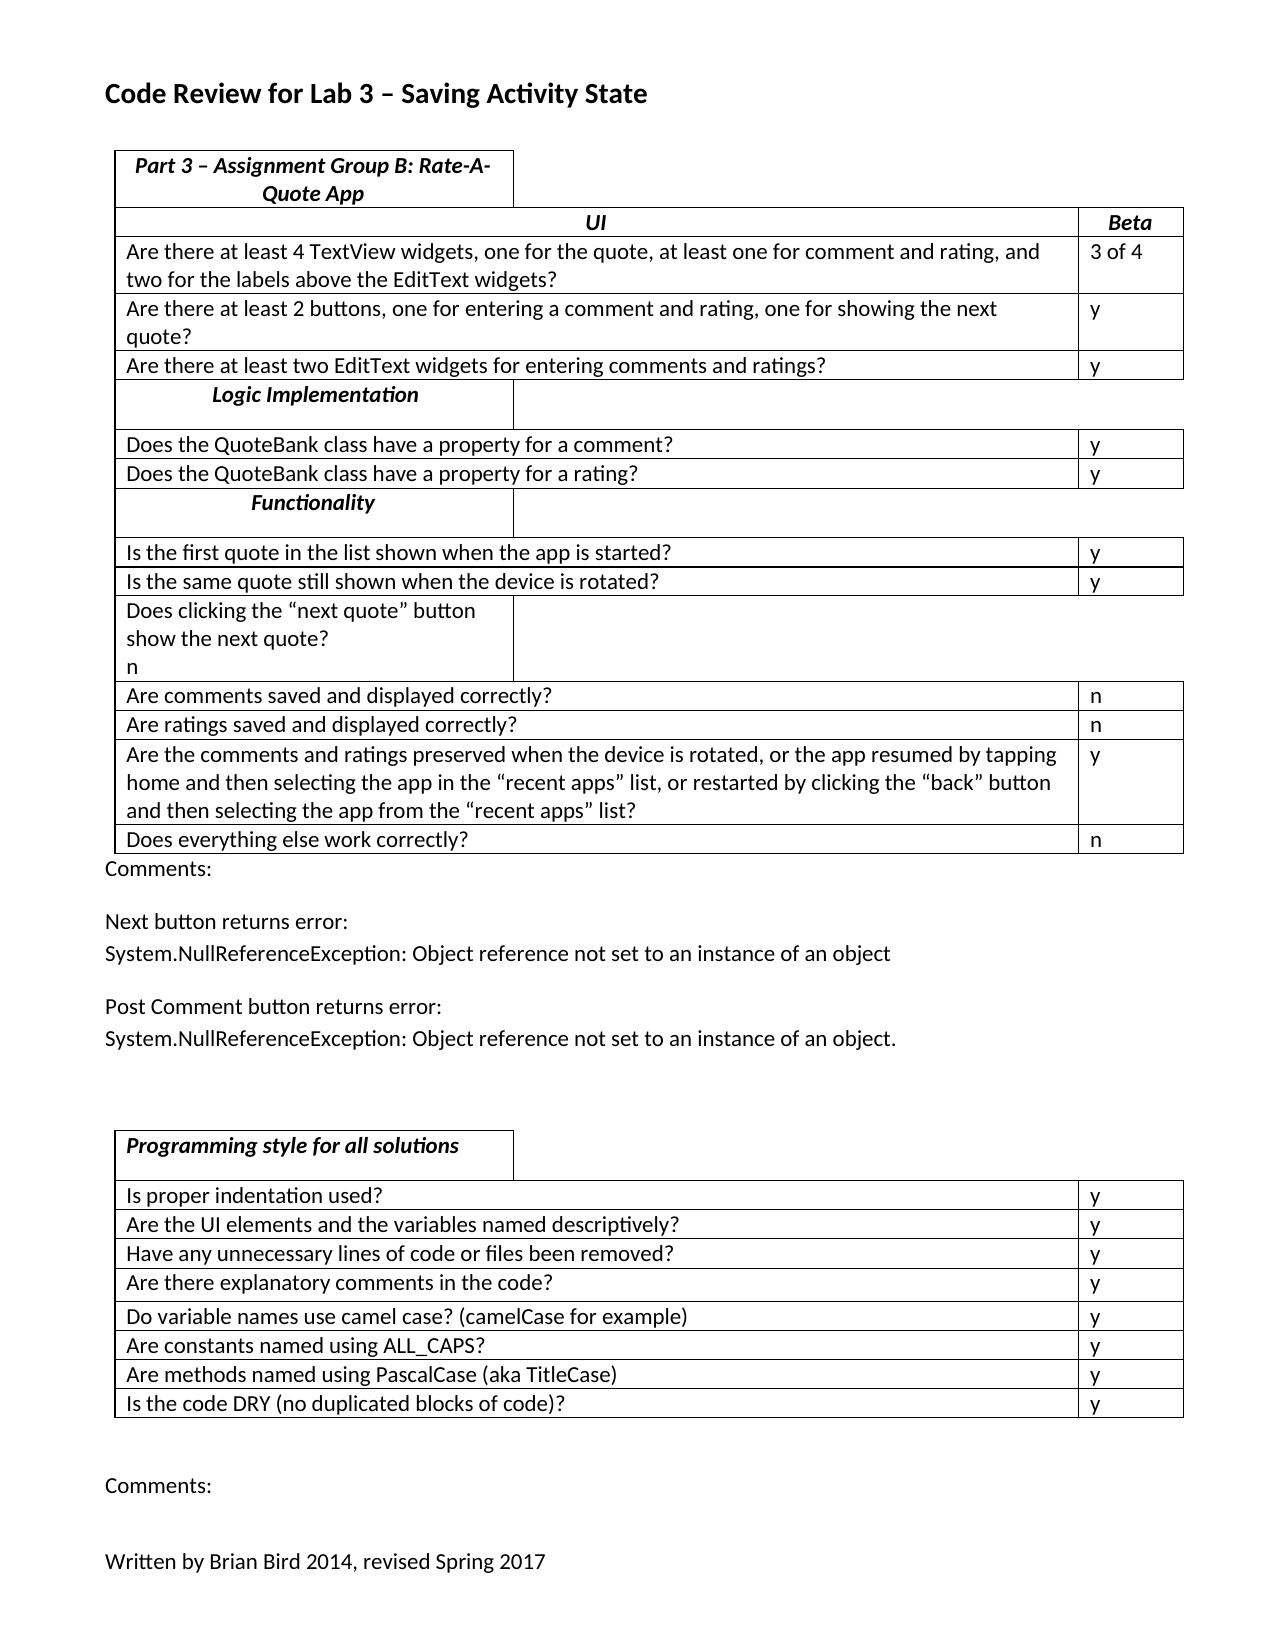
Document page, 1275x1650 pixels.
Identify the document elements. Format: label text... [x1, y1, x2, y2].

table_cell 3 of 4 [1079, 237, 1183, 293]
table_cell Logic Implementation [116, 380, 513, 429]
table_cell Is the first quote in the list shown when the app is started? [116, 538, 1078, 566]
table_cell Are constants named using ALL_CAPS? [116, 1331, 1078, 1359]
table_cell y [1079, 459, 1183, 487]
text Comments: [105, 854, 1170, 882]
table_cell y [1079, 740, 1183, 824]
table_cell y [1079, 1302, 1183, 1330]
table_cell y [1079, 1331, 1183, 1359]
table_cell Are there explanatory comments in the code? [116, 1269, 1078, 1301]
table_cell UI [116, 208, 1078, 236]
table_cell Have any unnecessary lines of code or files been removed? [116, 1239, 1078, 1267]
table_cell y [1079, 1210, 1183, 1238]
table_cell y [1079, 294, 1183, 350]
text Comments: [105, 1471, 1170, 1499]
table_cell Does the QuoteBank class have a property for a rating? [116, 459, 1078, 487]
table_header Part 3 – Assignment Group B: Rate-A-Quote App [116, 151, 513, 207]
table_cell y [1079, 1181, 1183, 1209]
table_cell n [1079, 711, 1183, 739]
table_cell Are comments saved and displayed correctly? [116, 682, 1078, 709]
table_cell Do variable names use camel case? (camelCase for example) [116, 1302, 1078, 1330]
table_cell y [1079, 1269, 1183, 1301]
table_cell Are methods named using PascalCase (aka TitleCase) [116, 1360, 1078, 1388]
table_cell y [1079, 568, 1183, 595]
table_cell Does clicking the “next quote” button show the next quote? n [116, 596, 513, 681]
table_cell Are the comments and ratings preserved when the device is rotated, or the app resumed by tapping home and then selecting the app in the “recent apps” list, or restarted by clicking the “back” button and then selecting the app from the “recent apps” list? [116, 740, 1078, 824]
table_cell Are ratings saved and displayed correctly? [116, 711, 1078, 739]
table_cell y [1079, 1239, 1183, 1267]
table_cell Is the same quote still shown when the device is rotated? [116, 568, 1078, 595]
table_cell n [1079, 682, 1183, 709]
table_cell Does the QuoteBank class have a property for a comment? [116, 430, 1078, 458]
table_header Programming style for all solutions [116, 1131, 513, 1180]
text Next button returns error: System.NullReferenceException: Object reference not set to an instance of an object [105, 907, 1170, 967]
table_cell Are the UI elements and the variables named descriptively? [116, 1210, 1078, 1238]
table_cell n [1079, 825, 1183, 853]
table_cell y [1079, 351, 1183, 379]
table_cell Are there at least two EditText widgets for entering comments and ratings? [116, 351, 1078, 379]
table_cell Functionality [116, 489, 513, 537]
table_cell Are there at least 2 buttons, one for entering a comment and rating, one for showing the next quote? [116, 294, 1078, 350]
table_cell Is proper indentation used? [116, 1181, 1078, 1209]
table_cell Beta [1079, 208, 1183, 236]
table_cell Is the code DRY (no duplicated blocks of code)? [116, 1389, 1078, 1417]
table_cell y [1079, 538, 1183, 566]
table_cell y [1079, 1389, 1183, 1417]
table_cell Does everything else work correctly? [116, 825, 1078, 853]
text Post Comment button returns error: System.NullReferenceException: Object reference not set to an instance of an object. [105, 992, 1170, 1052]
table_cell y [1079, 430, 1183, 458]
table_cell y [1079, 1360, 1183, 1388]
table_cell Are there at least 4 TextView widgets, one for the quote, at least one for comment and rating, and two for the labels above the EditText widgets? [116, 237, 1078, 293]
